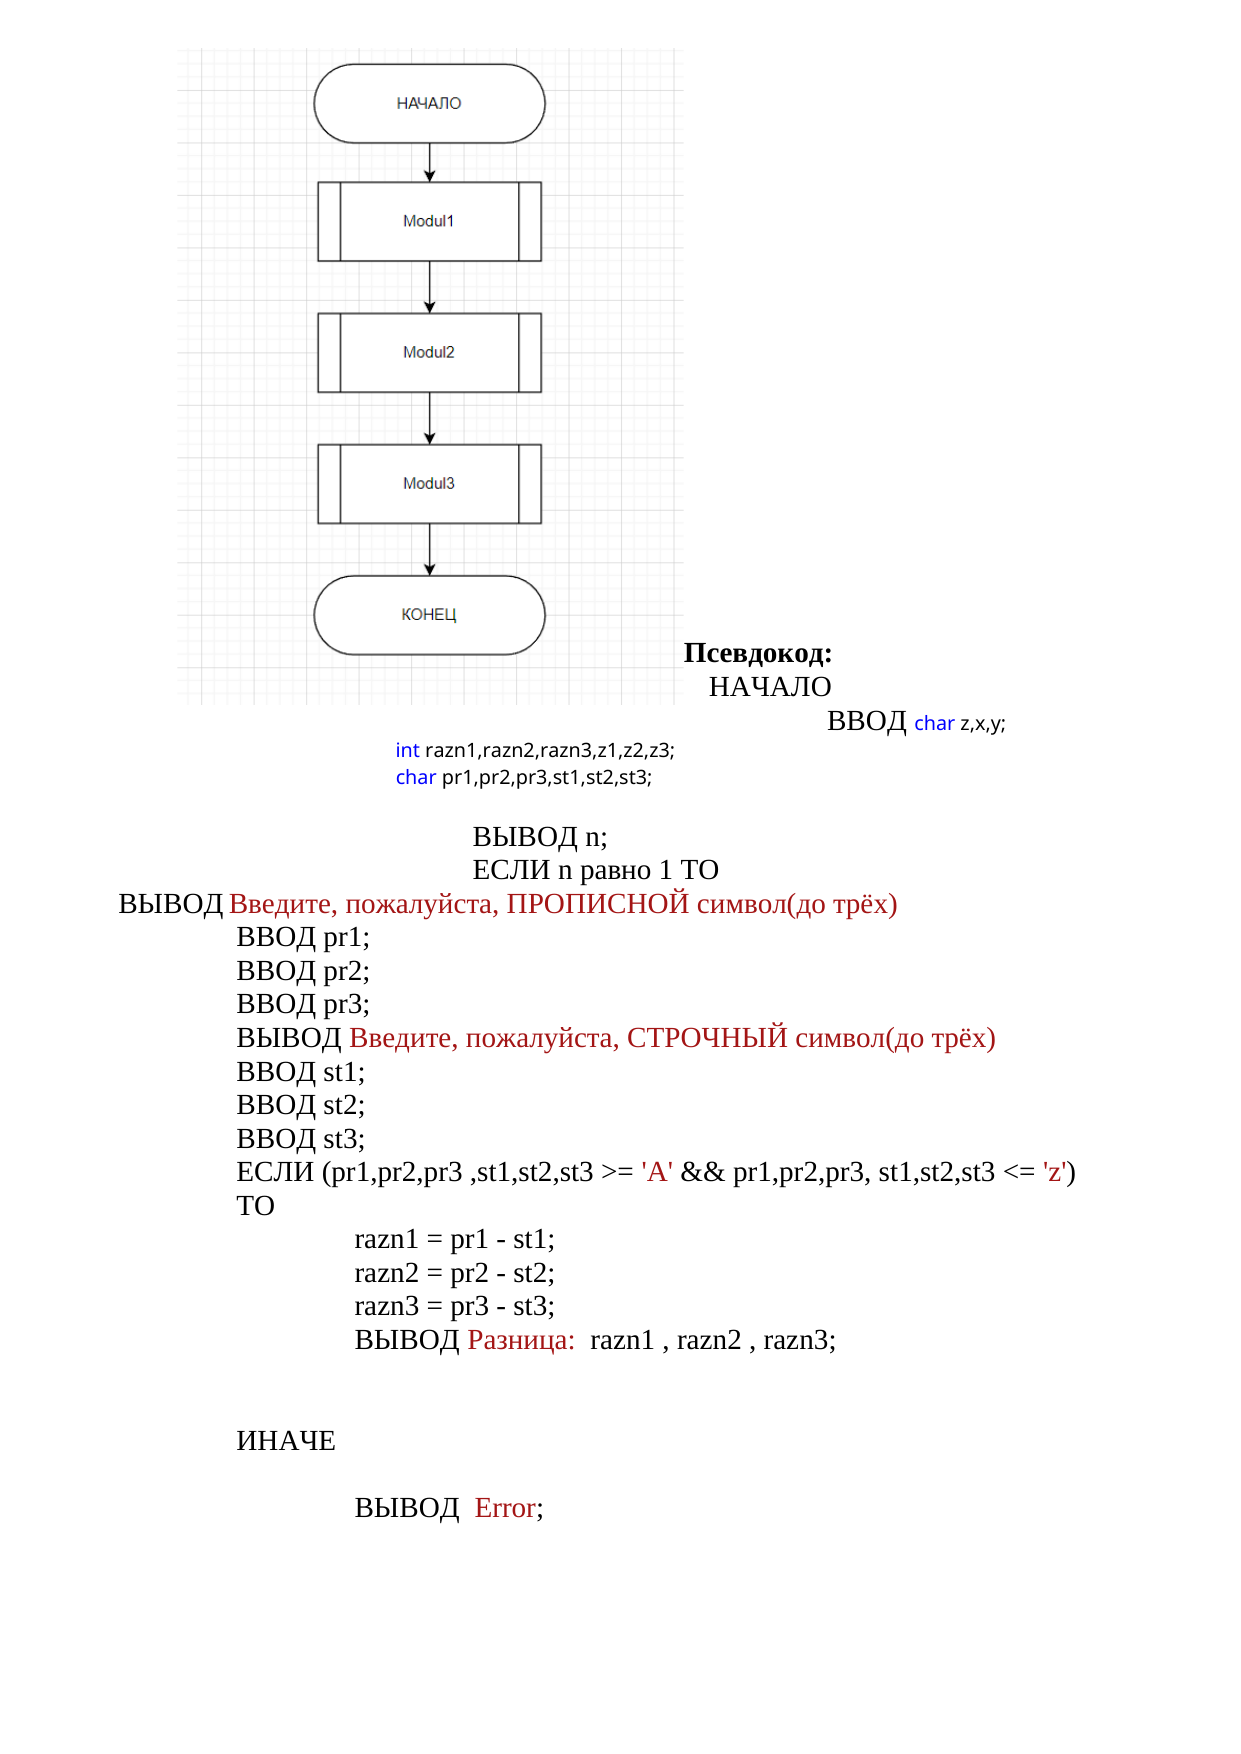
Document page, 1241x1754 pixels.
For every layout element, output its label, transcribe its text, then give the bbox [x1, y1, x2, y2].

text razn1 = pr1 - st1; [118, 1221, 1122, 1255]
text ЕСЛИ n равно 1 ТО [118, 852, 1122, 886]
text ВЫВОД Error; [118, 1490, 1122, 1523]
text [118, 636, 177, 669]
text int razn1,razn2,razn3,z1,z2,z3; [118, 736, 1122, 763]
text ВЫВОД n; [118, 819, 1122, 852]
text ВВОД pr3; [118, 987, 1122, 1020]
text ЕСЛИ (pr1,pr2,pr3 ,st1,st2,st3 >= 'A' && pr1,pr2,pr3, st1,st2,st3 <= 'z') [118, 1154, 1122, 1188]
text char pr1,pr2,pr3,st1,st2,st3; [118, 763, 1122, 790]
text ВВОД pr2; [118, 953, 1122, 987]
text ВВОД char z,x,y; [118, 703, 1122, 736]
text [118, 669, 177, 703]
picture [177, 48, 684, 705]
text ВВОД st3; [118, 1121, 1122, 1154]
text ВЫВОД Разница: razn1 , razn2 , razn3; [118, 1322, 1122, 1356]
text ВЫВОД Введите, пожалуйста, СТРОЧНЫЙ символ(до трёх) [118, 1020, 1122, 1054]
text НАЧАЛО [684, 669, 1122, 703]
text ИНАЧЕ [118, 1423, 1122, 1456]
text ВЫВОД Введите, пожалуйста, ПРОПИСНОЙ символ(до трёх) [118, 886, 1122, 919]
text ВВОД st2; [118, 1087, 1122, 1121]
text Псевдокод: [684, 636, 1122, 669]
text razn2 = pr2 - st2; [118, 1255, 1122, 1288]
text ВВОД st1; [118, 1054, 1122, 1087]
text ВВОД pr1; [118, 919, 1122, 953]
text ТО [118, 1188, 1122, 1221]
text razn3 = pr3 - st3; [118, 1288, 1122, 1322]
